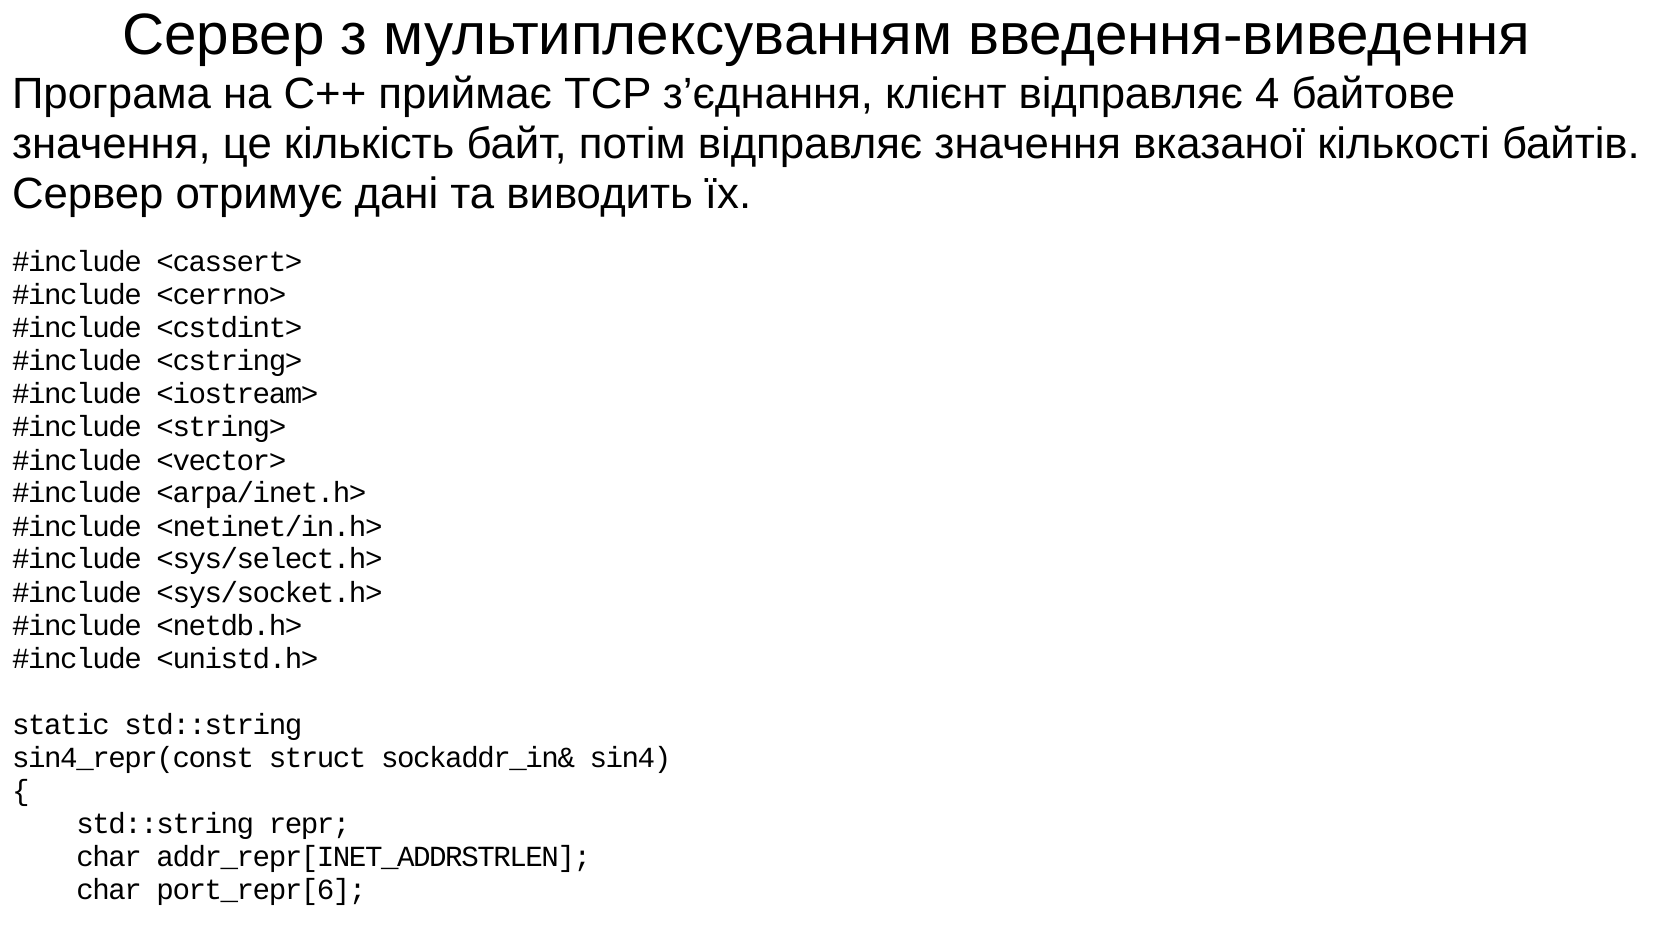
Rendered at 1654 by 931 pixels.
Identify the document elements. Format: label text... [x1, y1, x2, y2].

text { [12, 776, 1642, 809]
text char addr_repr[INET_ADDRSTRLEN]; [12, 842, 1642, 875]
text #include <string> [12, 413, 1642, 446]
text #include <sys/socket.h> [12, 578, 1642, 611]
text #include <cstdint> [12, 313, 1642, 347]
text static std::string [12, 710, 1642, 743]
text #include <arpa/inet.h> [12, 479, 1642, 512]
text #include <sys/select.h> [12, 545, 1642, 578]
text char port_repr[6]; [12, 875, 1642, 908]
text std::string repr; [12, 809, 1642, 842]
text Програма на C++ приймає TCP з’єднання, клієнт відправляє 4 байтове значення, це кількість байт, потім відправляє значення вказаної кількості байтів. Сервер отримує дані та виводить їх. [12, 67, 1642, 218]
text #include <netdb.h> [12, 611, 1642, 644]
text #include <unistd.h> [12, 644, 1642, 677]
text #include <cstring> [12, 347, 1642, 379]
text #include <netinet/in.h> [12, 512, 1642, 545]
text #include <cerrno> [12, 281, 1642, 313]
text #include <iostream> [12, 379, 1642, 413]
text Сервер з мультиплексуванням введення-виведення [12, 0, 1642, 67]
text #include <cassert> [12, 247, 1642, 281]
text #include <vector> [12, 446, 1642, 479]
text sin4_repr(const struct sockaddr_in& sin4) [12, 743, 1642, 776]
